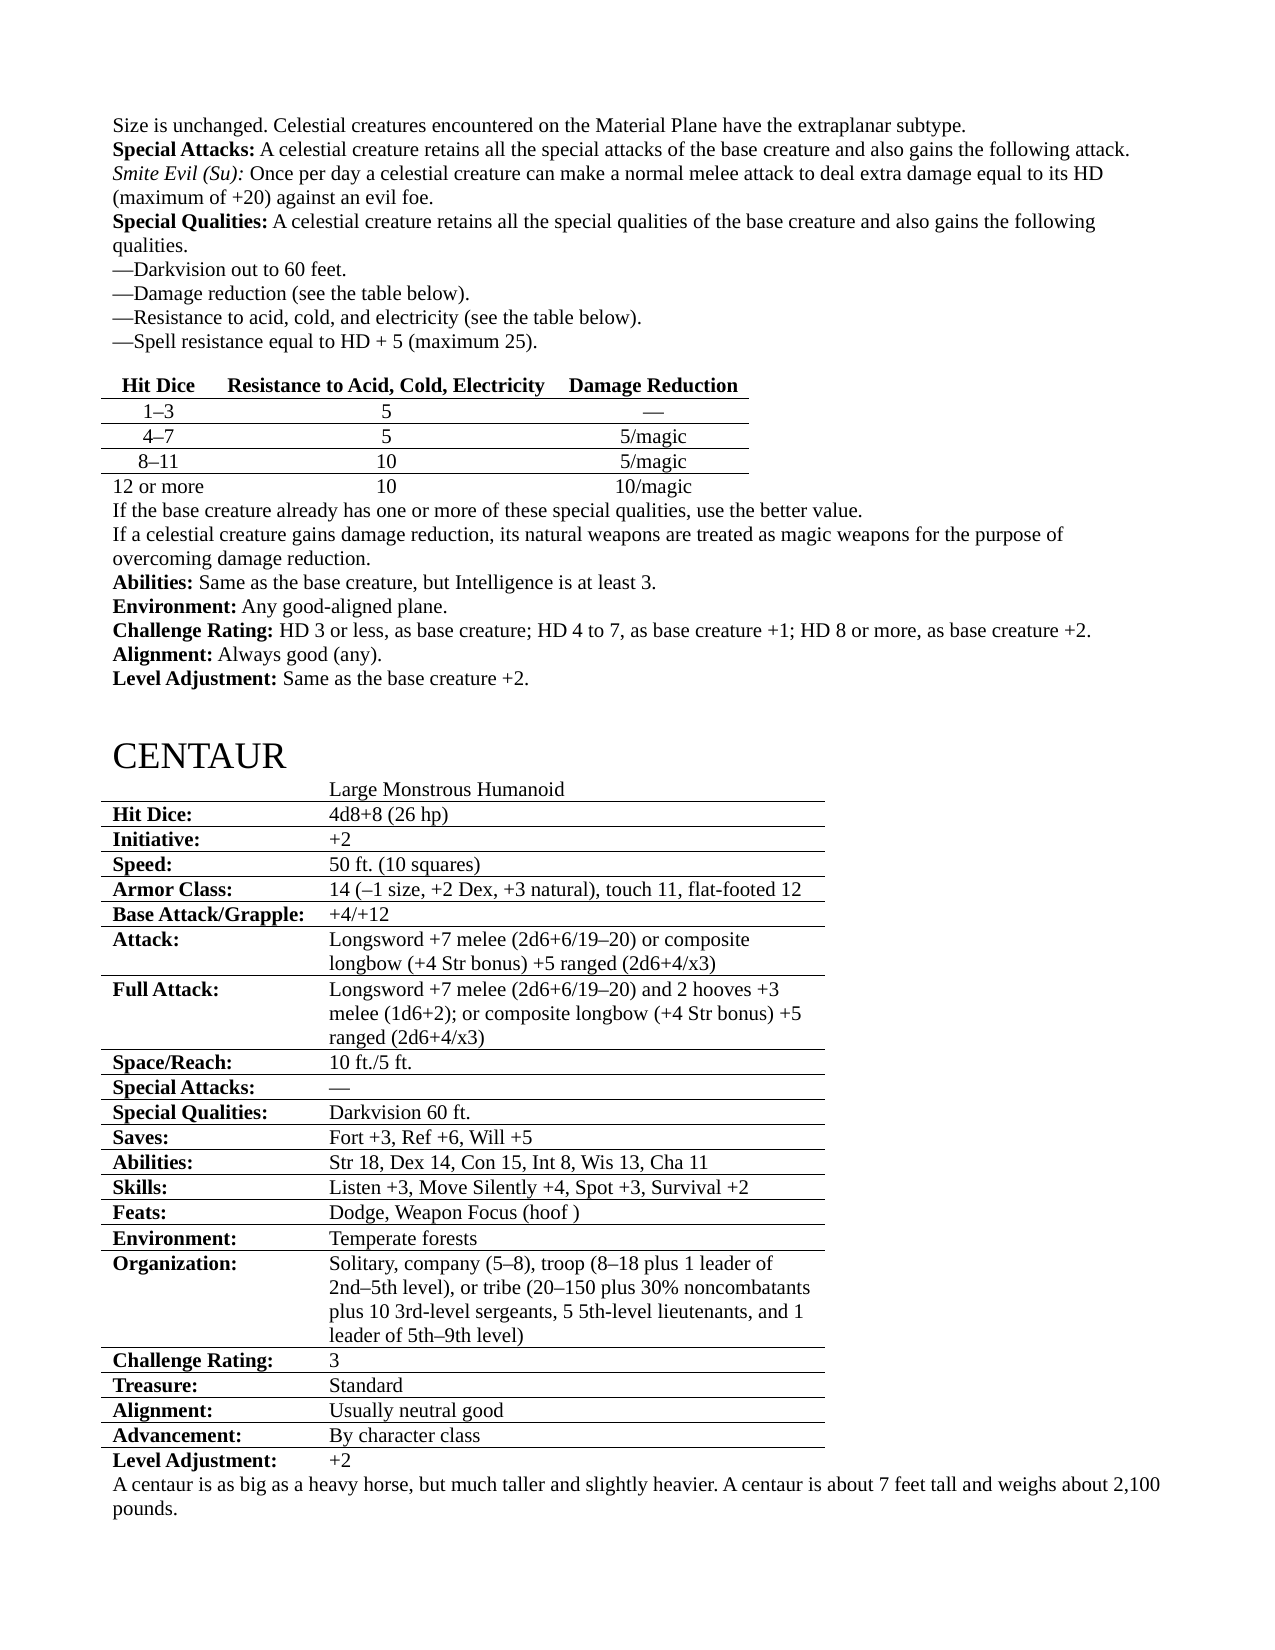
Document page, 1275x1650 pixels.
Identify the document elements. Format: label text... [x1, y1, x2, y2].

table_cell Special Qualities: [101, 1100, 318, 1124]
table_cell 12 or more [101, 474, 215, 498]
table_cell 10/magic [557, 474, 749, 498]
table_cell — [318, 1075, 825, 1099]
table_cell 10 [215, 449, 557, 473]
table_cell 3 [318, 1348, 825, 1372]
table_cell Challenge Rating: [101, 1348, 318, 1372]
text If the base creature already has one or more of these special qualities, use the better value. [112, 498, 1162, 522]
table_header Large Monstrous Humanoid [318, 777, 825, 801]
table_cell Environment: [101, 1225, 318, 1249]
table_cell — [557, 399, 749, 423]
table_header [101, 777, 318, 801]
table_cell Skills: [101, 1175, 318, 1199]
text —Spell resistance equal to HD + 5 (maximum 25). [112, 329, 1162, 353]
table_cell Advancement: [101, 1423, 318, 1447]
table_cell 5/magic [557, 449, 749, 473]
text Size is unchanged. Celestial creatures encountered on the Material Plane have the extraplanar subtype. [112, 112, 1162, 137]
text Challenge Rating: HD 3 or less, as base creature; HD 4 to 7, as base creature +1; HD 8 or more, as base creature +2. [112, 618, 1162, 642]
table_cell Longsword +7 melee (2d6+6/19–20) and 2 hooves +3 melee (1d6+2); or composite longbow (+4 Str bonus) +5 ranged (2d6+4/x3) [318, 976, 825, 1049]
table_cell Base Attack/Grapple: [101, 902, 318, 926]
table_cell Standard [318, 1373, 825, 1397]
table_cell 1–3 [101, 399, 215, 423]
text —Resistance to acid, cold, and electricity (see the table below). [112, 305, 1162, 329]
table_cell Level Adjustment: [101, 1448, 318, 1472]
table_cell Str 18, Dex 14, Con 15, Int 8, Wis 13, Cha 11 [318, 1150, 825, 1174]
table_cell Organization: [101, 1251, 318, 1347]
table_cell Full Attack: [101, 976, 318, 1049]
table_cell Listen +3, Move Silently +4, Spot +3, Survival +2 [318, 1175, 825, 1199]
table_cell Feats: [101, 1200, 318, 1224]
table_header Resistance to Acid, Cold, Electricity [215, 374, 557, 397]
table_cell 10 ft./5 ft. [318, 1050, 825, 1074]
table_cell Initiative: [101, 827, 318, 851]
table_cell 4–7 [101, 424, 215, 448]
table_cell Armor Class: [101, 877, 318, 901]
table_cell Attack: [101, 927, 318, 975]
table_cell 4d8+8 (26 hp) [318, 802, 825, 826]
table_cell Fort +3, Ref +6, Will +5 [318, 1125, 825, 1149]
table_cell Space/Reach: [101, 1050, 318, 1074]
table_cell Darkvision 60 ft. [318, 1100, 825, 1124]
table_cell Temperate forests [318, 1225, 825, 1249]
text Abilities: Same as the base creature, but Intelligence is at least 3. [112, 570, 1162, 594]
table_header Hit Dice [101, 374, 215, 397]
text Level Adjustment: Same as the base creature +2. [112, 666, 1162, 690]
table_cell Saves: [101, 1125, 318, 1149]
table_cell +2 [318, 827, 825, 851]
table_cell Dodge, Weapon Focus (hoof ) [318, 1200, 825, 1224]
text A centaur is as big as a heavy horse, but much taller and slightly heavier. A centaur is about 7 feet tall and weighs about 2,100 pounds. [112, 1472, 1162, 1520]
table_cell Hit Dice: [101, 802, 318, 826]
table_cell +4/+12 [318, 902, 825, 926]
table_cell 5/magic [557, 424, 749, 448]
text —Darkvision out to 60 feet. [112, 257, 1162, 281]
text Smite Evil (Su): Once per day a celestial creature can make a normal melee attack to deal extra damage equal to its HD (maximum of +20) against an evil foe. [112, 161, 1162, 209]
table_cell 5 [215, 424, 557, 448]
table_cell Abilities: [101, 1150, 318, 1174]
text Environment: Any good-aligned plane. [112, 594, 1162, 618]
table_cell 50 ft. (10 squares) [318, 852, 825, 876]
table_cell Alignment: [101, 1398, 318, 1422]
table_cell +2 [318, 1448, 825, 1472]
table_cell By character class [318, 1423, 825, 1447]
text Special Attacks: A celestial creature retains all the special attacks of the base creature and also gains the following attack. [112, 137, 1162, 161]
table_cell Speed: [101, 852, 318, 876]
table_cell 5 [215, 399, 557, 423]
table_cell Solitary, company (5–8), troop (8–18 plus 1 leader of 2nd–5th level), or tribe (20–150 plus 30% noncombatants plus 10 3rd-level sergeants, 5 5th-level lieutenants, and 1 leader of 5th–9th level) [318, 1251, 825, 1347]
table_cell Treasure: [101, 1373, 318, 1397]
table_cell 14 (–1 size, +2 Dex, +3 natural), touch 11, flat-footed 12 [318, 877, 825, 901]
text Special Qualities: A celestial creature retains all the special qualities of the base creature and also gains the following qualities. [112, 209, 1162, 257]
table_cell 8–11 [101, 449, 215, 473]
text CENTAUR [112, 733, 1162, 777]
table_cell Special Attacks: [101, 1075, 318, 1099]
table_cell Usually neutral good [318, 1398, 825, 1422]
table_cell Longsword +7 melee (2d6+6/19–20) or composite longbow (+4 Str bonus) +5 ranged (2d6+4/x3) [318, 927, 825, 975]
text If a celestial creature gains damage reduction, its natural weapons are treated as magic weapons for the purpose of overcoming damage reduction. [112, 522, 1162, 570]
text Alignment: Always good (any). [112, 642, 1162, 666]
table_cell 10 [215, 474, 557, 498]
text —Damage reduction (see the table below). [112, 281, 1162, 305]
table_header Damage Reduction [557, 374, 749, 397]
